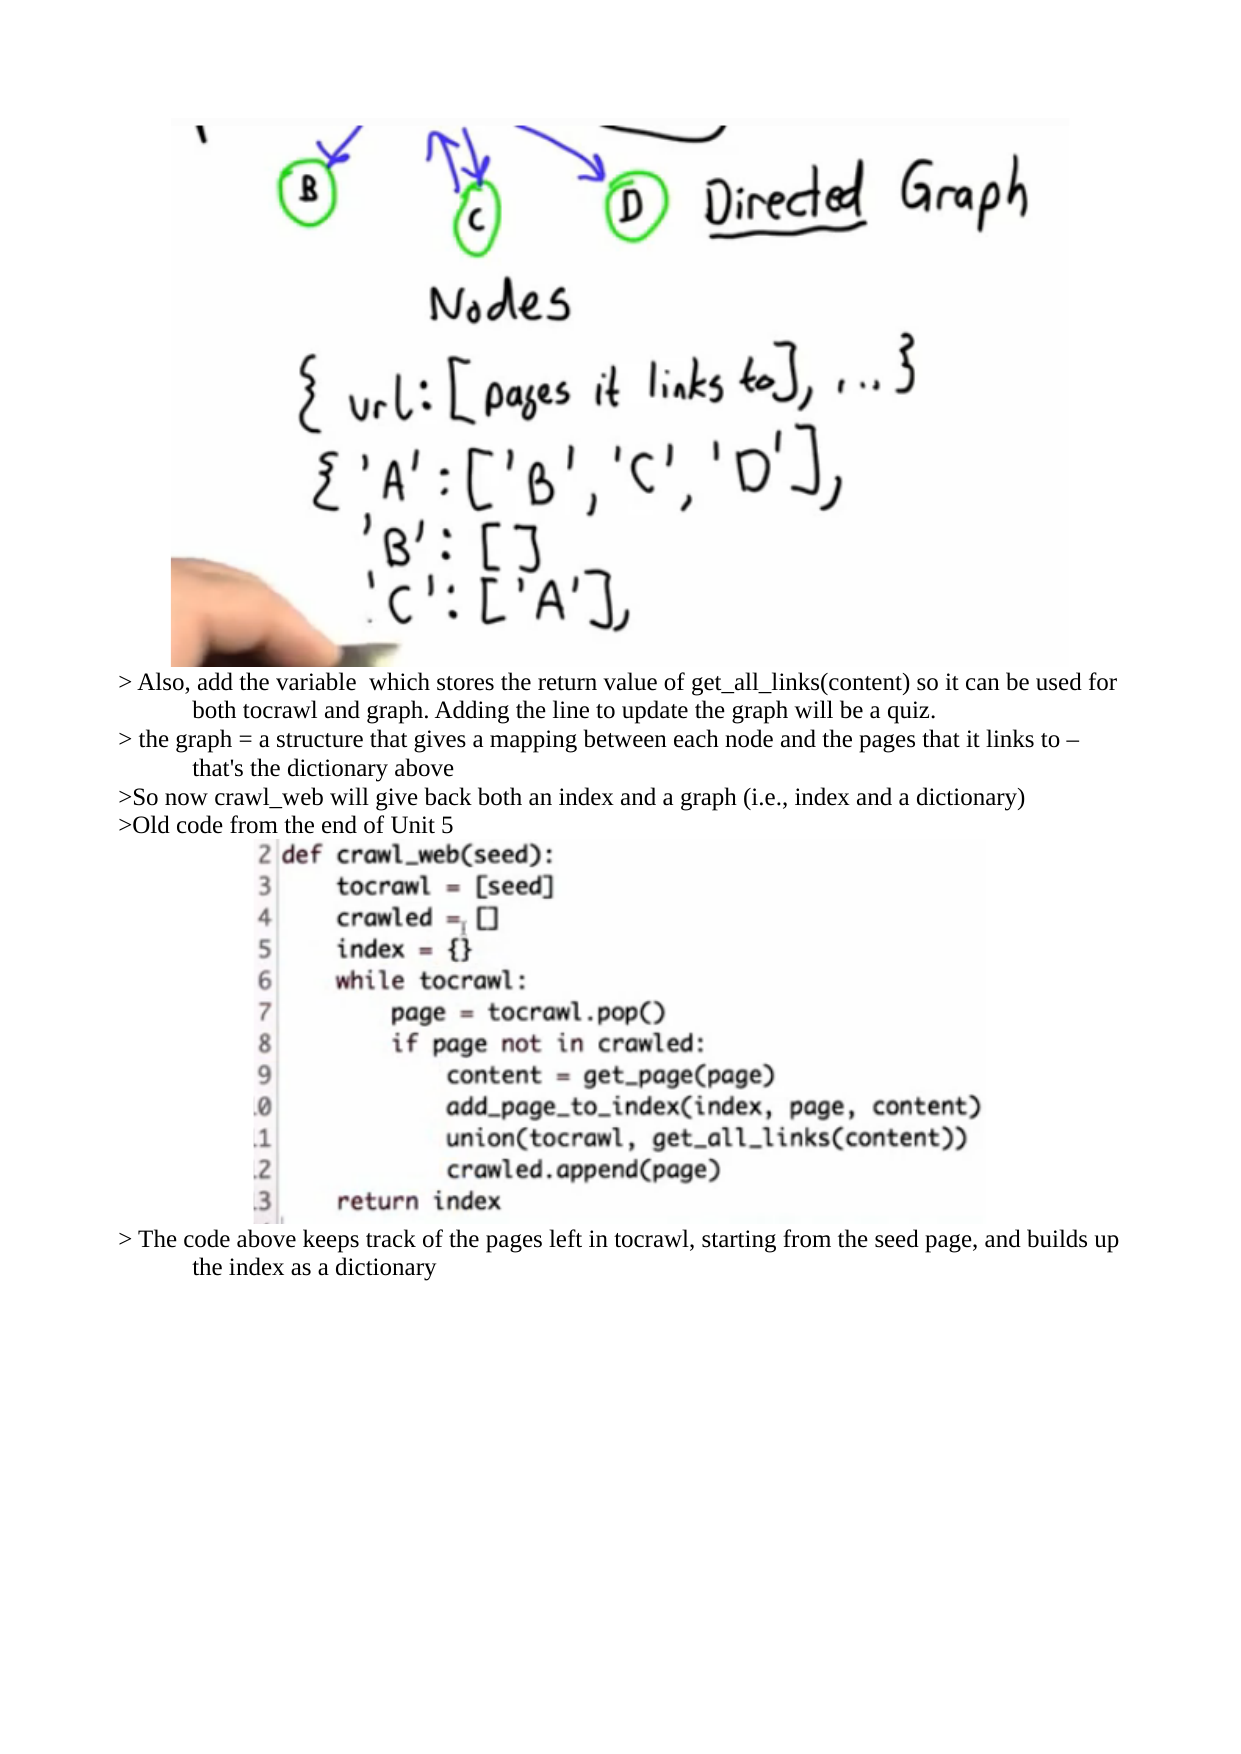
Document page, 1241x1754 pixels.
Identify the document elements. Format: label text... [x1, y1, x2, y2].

text >So now crawl_web will give back both an index and a graph (i.e., index and a dictionary) [118, 782, 1122, 810]
text > the graph = a structure that gives a mapping between each node and the pages that it links to – that's the dictionary above [118, 724, 1122, 782]
text >Old code from the end of Unit 5 [118, 810, 1122, 839]
text > Also, add the variable which stores the return value of get_all_links(content) so it can be used for both tocrawl and graph. Adding the line to update the graph will be a quiz. [118, 118, 1122, 724]
text > The code above keeps track of the pages left in tocrawl, starting from the seed page, and builds up the index as a dictionary [118, 839, 1122, 1281]
